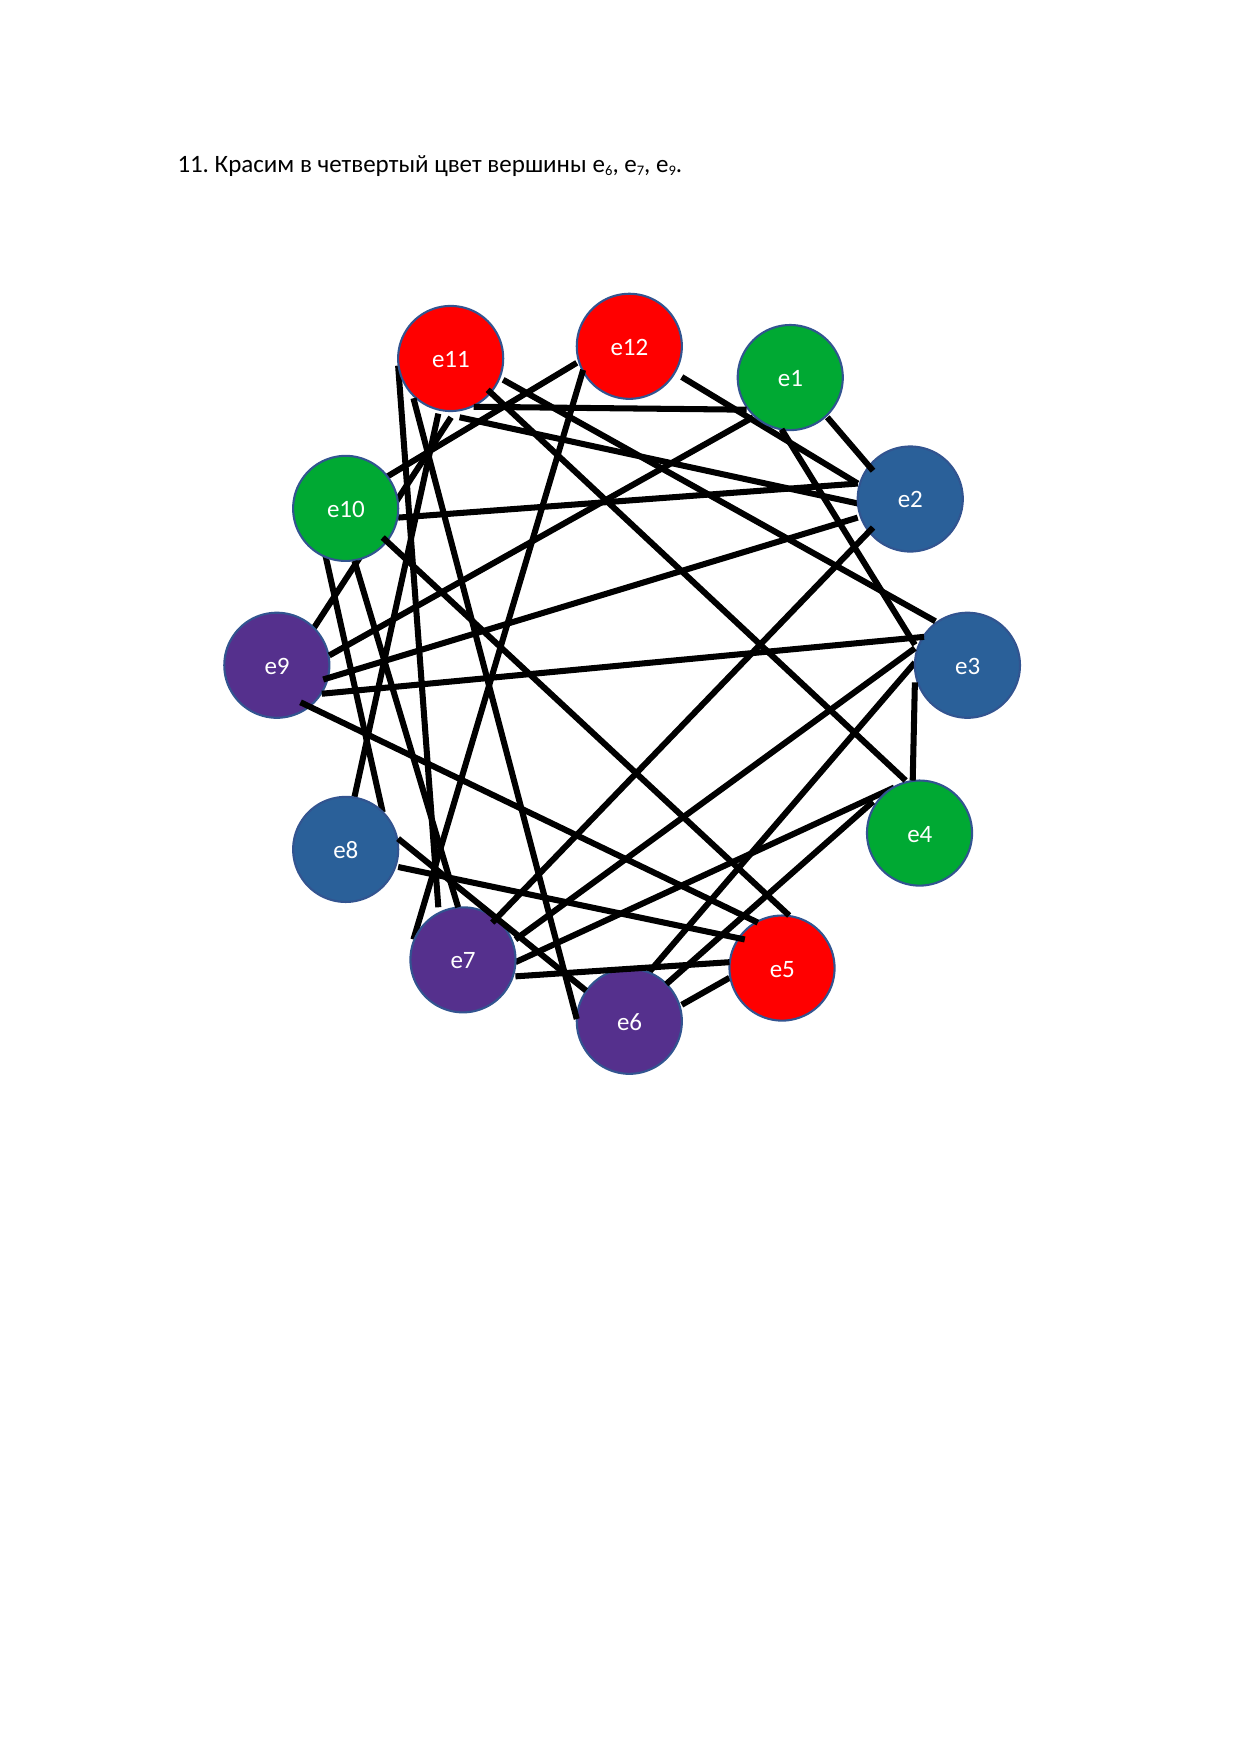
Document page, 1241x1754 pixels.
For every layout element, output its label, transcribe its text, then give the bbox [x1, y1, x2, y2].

text e1 [768, 362, 812, 393]
text e7 [441, 944, 485, 975]
text e3 [945, 650, 989, 680]
text e11 [428, 343, 473, 374]
text e2 [888, 484, 932, 514]
text 11. Красим в четвертый цвет вершины e6, e7, e9. [177, 149, 1152, 179]
text e9 [254, 650, 299, 680]
text e5 [760, 953, 804, 983]
text e8 [323, 834, 368, 864]
text e4 [897, 818, 942, 848]
text e12 [607, 331, 651, 361]
text e6 [607, 1006, 651, 1036]
text e10 [323, 493, 368, 524]
